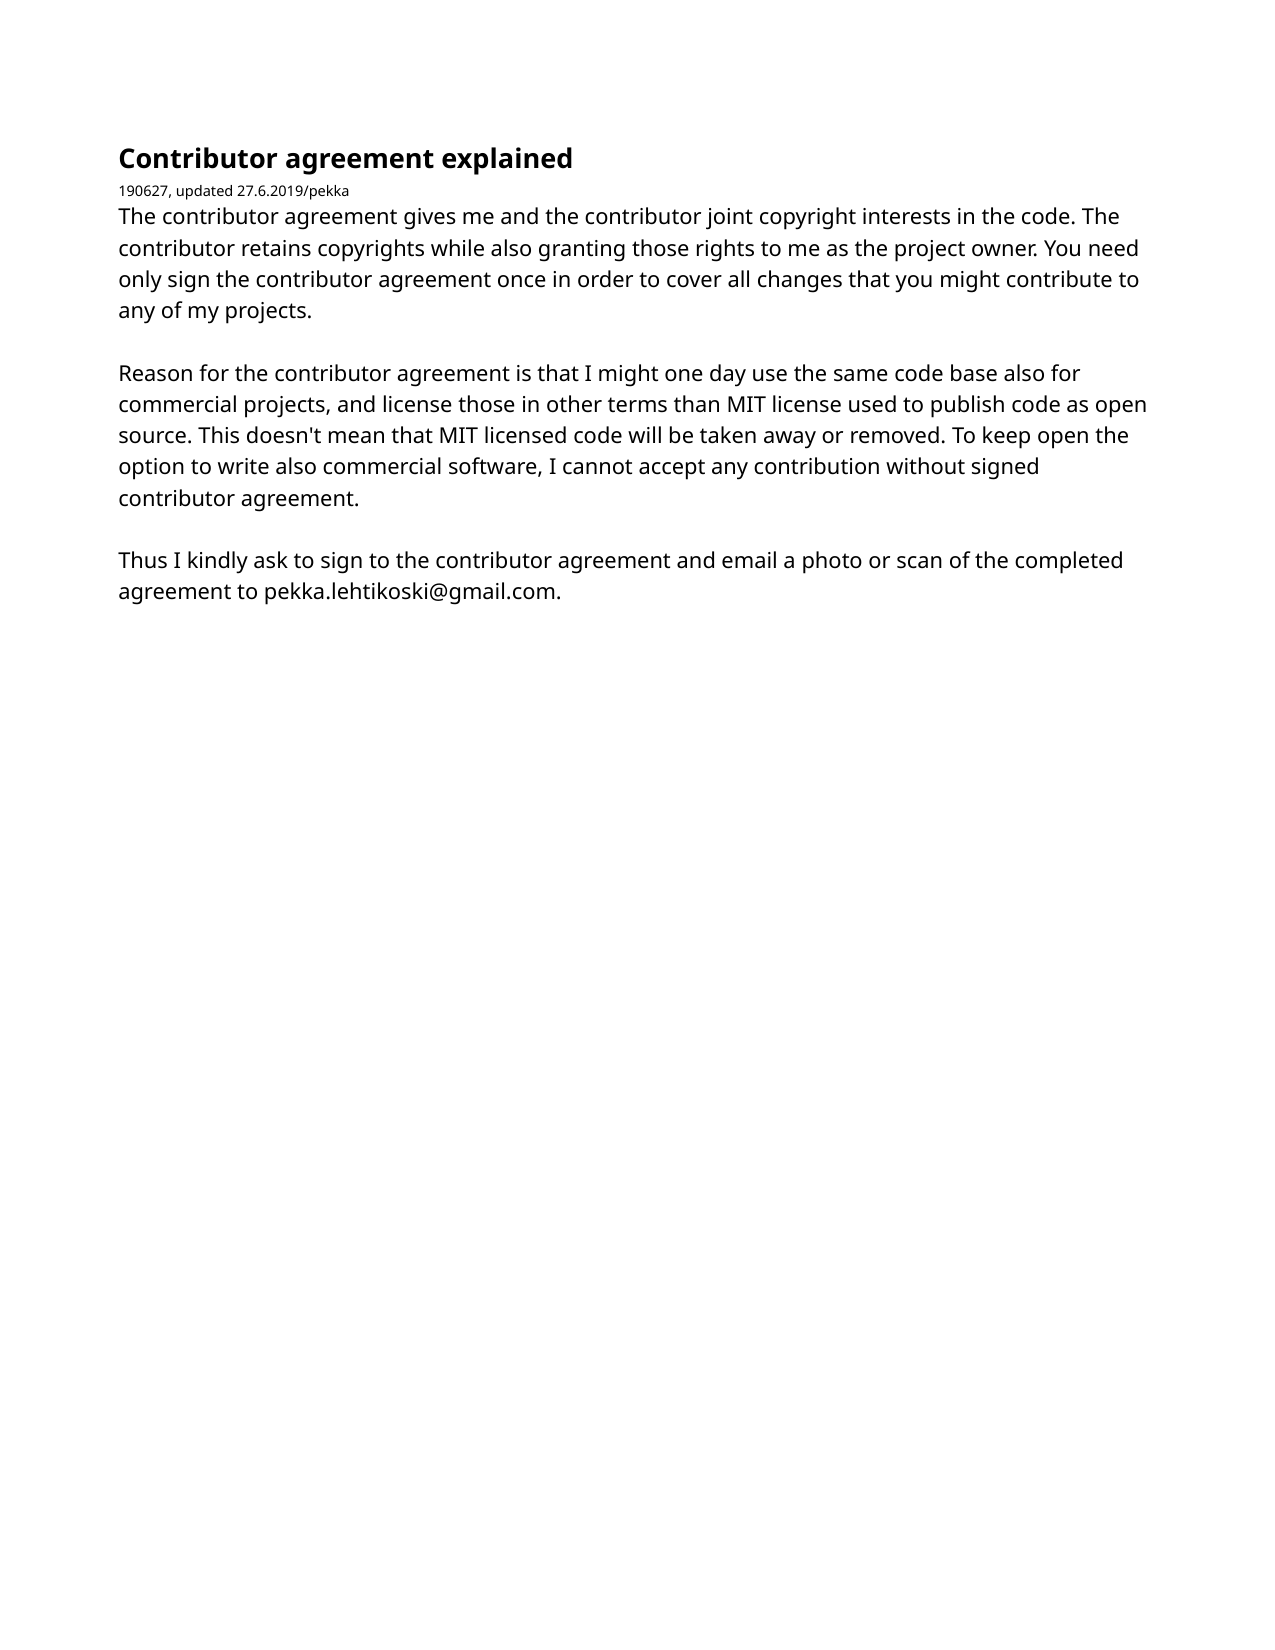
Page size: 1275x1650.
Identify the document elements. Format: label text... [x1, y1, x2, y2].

text The contributor agreement gives me and the contributor joint copyright interests in the code. The contributor retains copyrights while also granting those rights to me as the project owner. You need only sign the contributor agreement once in order to cover all changes that you might contribute to any of my projects. [118, 201, 1157, 325]
text 190627, updated 27.6.2019/pekka [118, 181, 1157, 200]
subtitle Contributor agreement explained [118, 139, 1157, 176]
text Thus I kindly ask to sign to the contributor agreement and email a photo or scan of the completed agreement to pekka.lehtikoski@gmail.com. [118, 545, 1157, 606]
text Reason for the contributor agreement is that I might one day use the same code base also for commercial projects, and license those in other terms than MIT license used to publish code as open source. This doesn't mean that MIT licensed code will be taken away or removed. To keep open the option to write also commercial software, I cannot accept any contribution without signed contributor agreement. [118, 358, 1157, 512]
